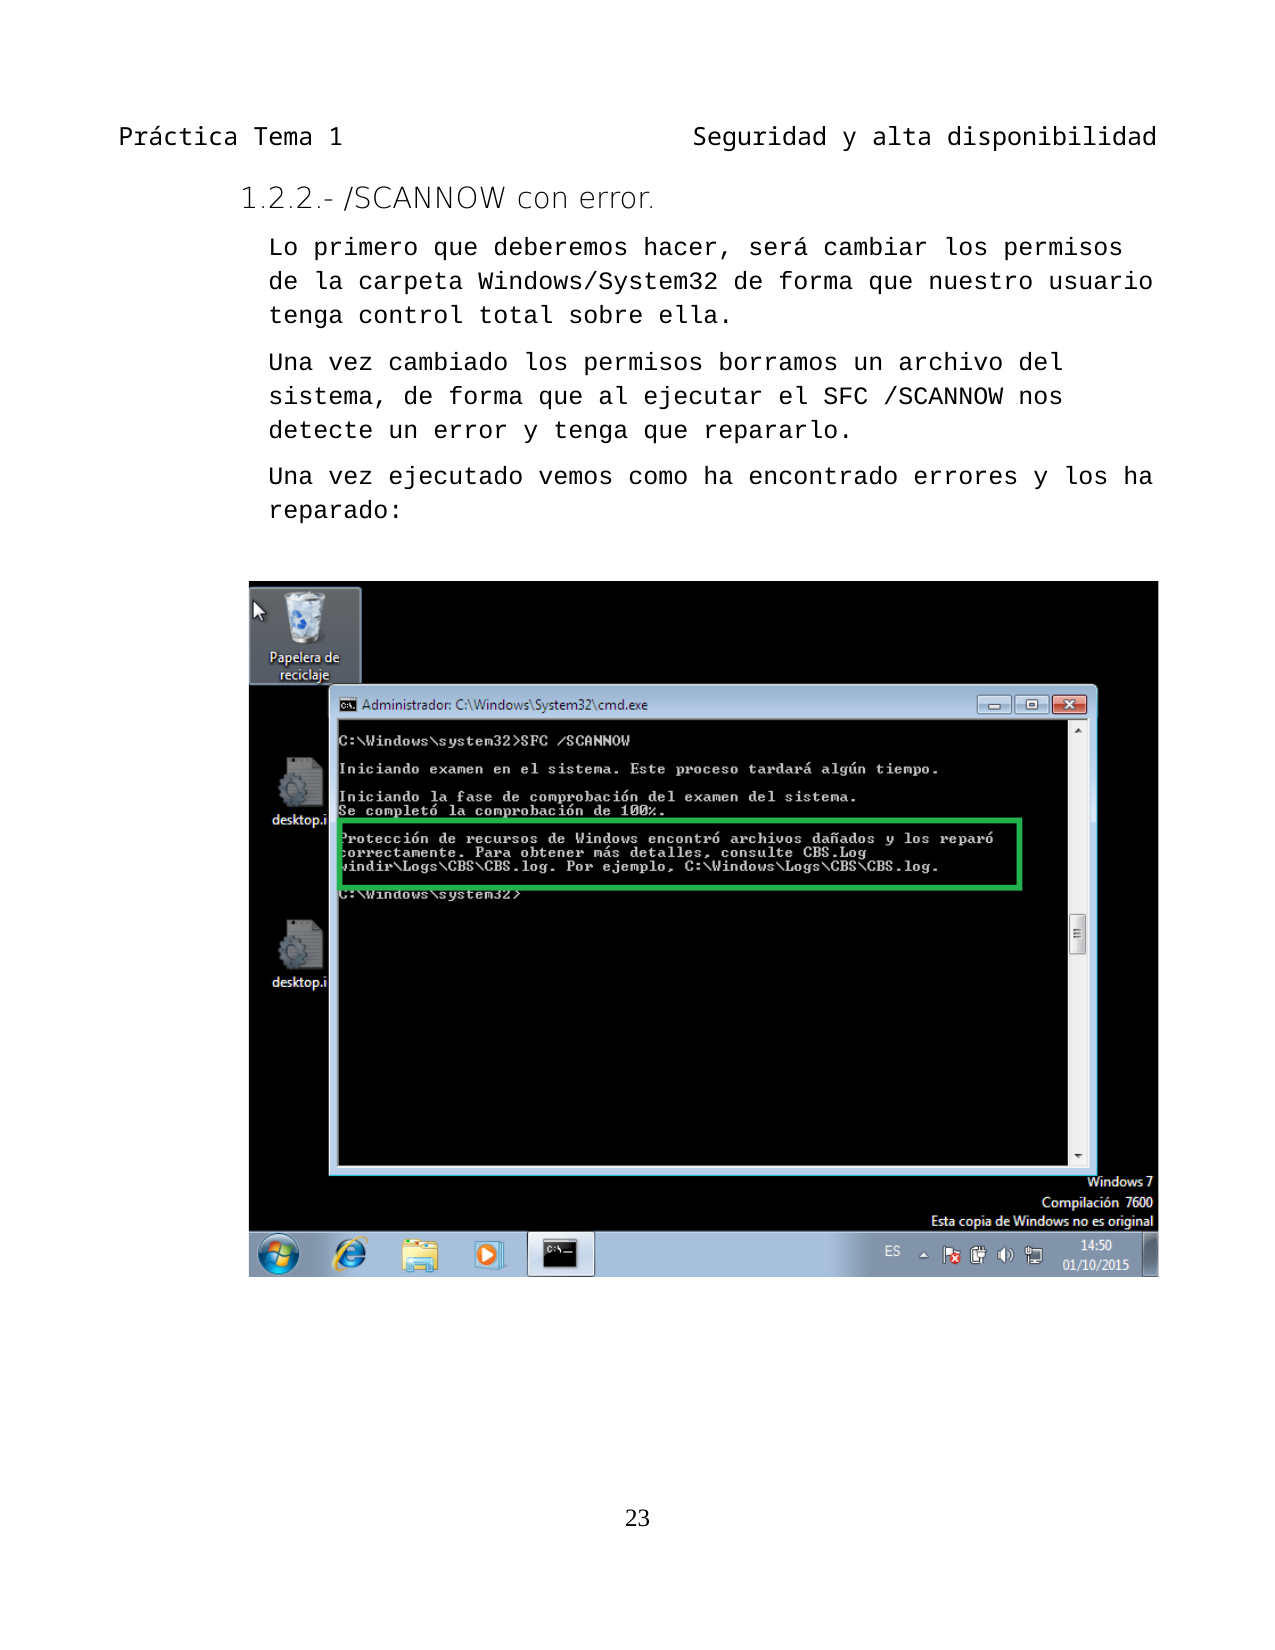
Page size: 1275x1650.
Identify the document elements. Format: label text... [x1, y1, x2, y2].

list Una vez cambiado los permisos borramos un archivo del sistema, de forma que al ejecutar el SFC /SCANNOW nos detecte un error y tenga que repararlo. [231, 349, 1157, 446]
list /SCANNOW con error. [231, 182, 1157, 216]
list Lo primero que deberemos hacer, será cambiar los permisos de la carpeta Windows/System32 de forma que nuestro usuario tenga control total sobre ella. [231, 235, 1157, 331]
list Una vez ejecutado vemos como ha encontrado errores y los ha reparado: [231, 464, 1157, 526]
picture [248, 581, 1159, 1277]
